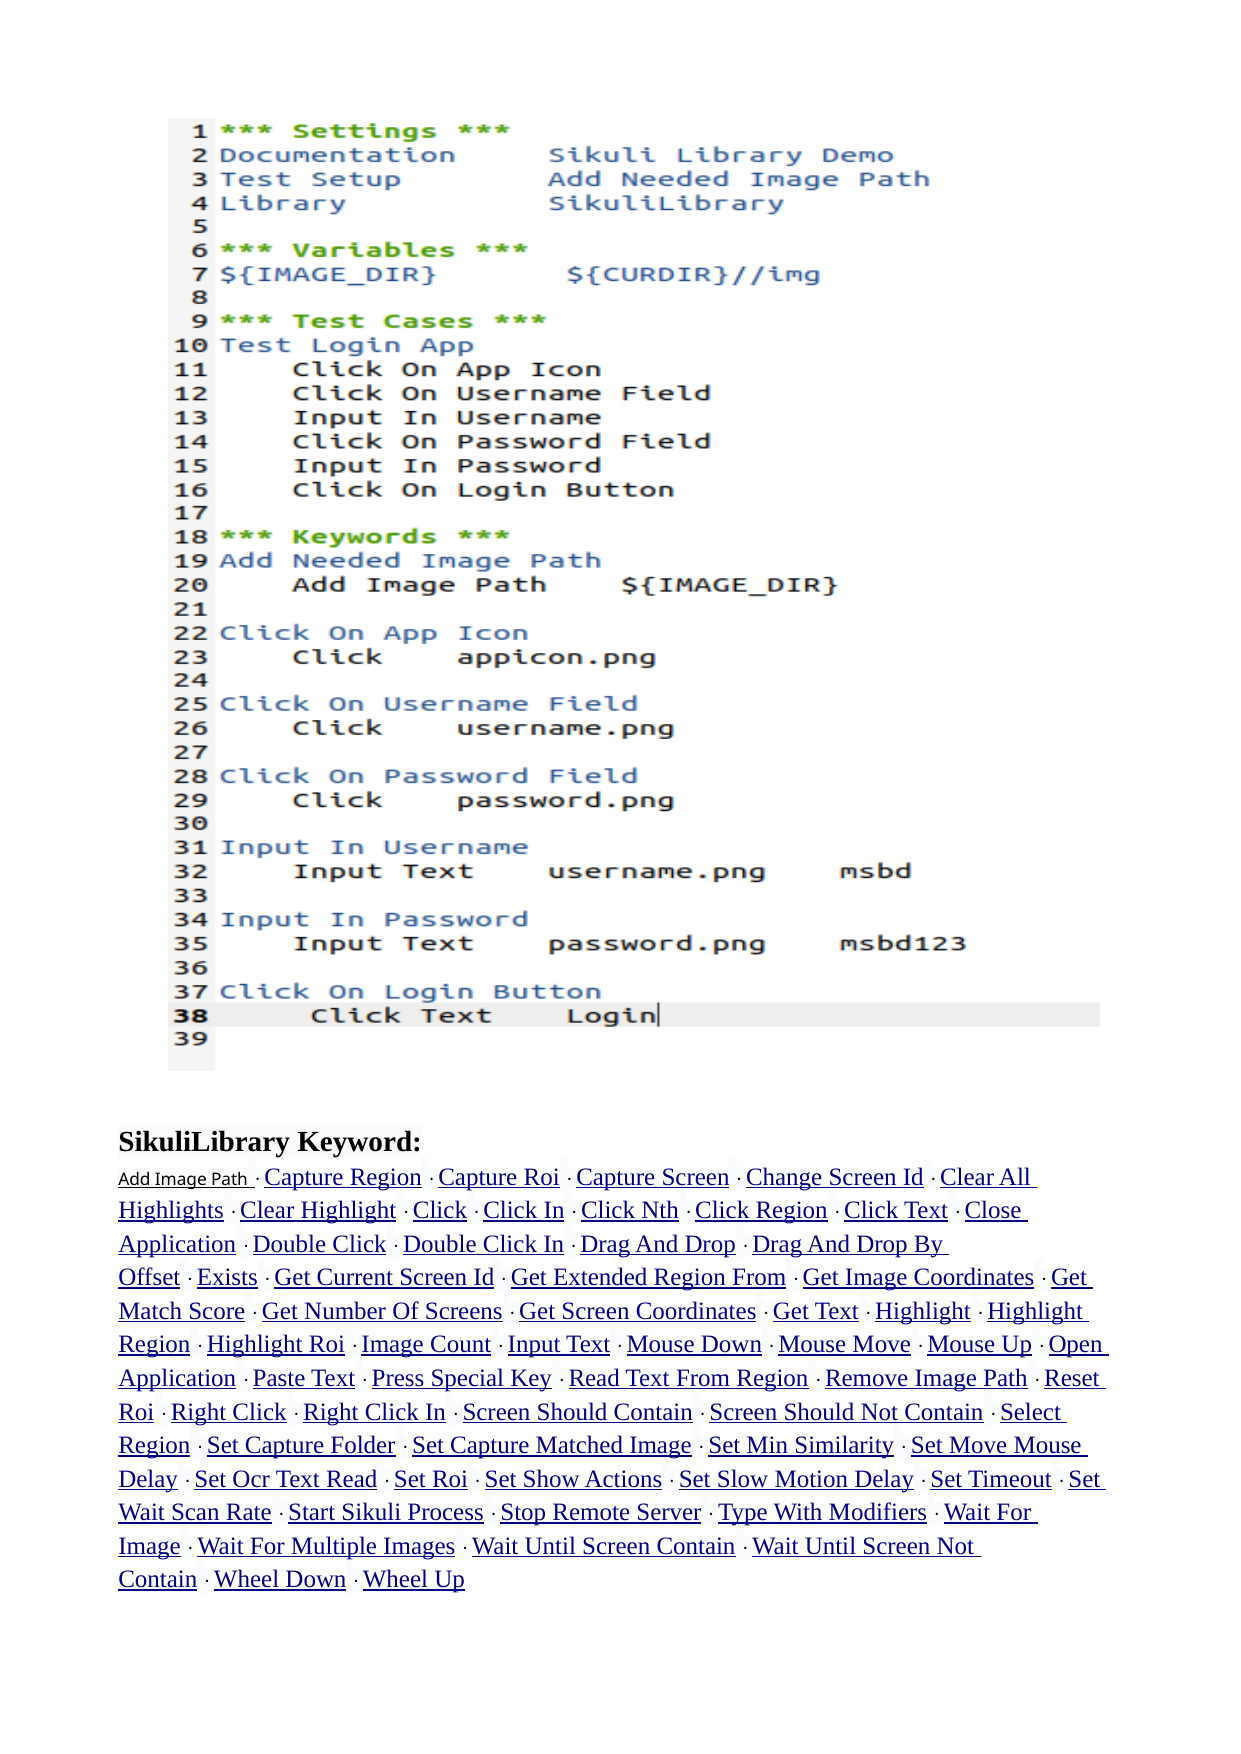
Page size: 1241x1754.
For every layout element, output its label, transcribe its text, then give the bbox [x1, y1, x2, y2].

text Add Image Path · Capture Region · Capture Roi · Capture Screen · Change Screen Id · Clear All Highlights · Clear Highlight · Click · Click In · Click Nth · Click Region · Click Text · Close Application · Double Click · Double Click In · Drag And Drop · Drag And Drop By Offset · Exists · Get Current Screen Id · Get Extended Region From · Get Image Coordinates · Get Match Score · Get Number Of Screens · Get Screen Coordinates · Get Text · Highlight · Highlight Region · Highlight Roi · Image Count · Input Text · Mouse Down · Mouse Move · Mouse Up · Open Application · Paste Text · Press Special Key · Read Text From Region · Remove Image Path · Reset Roi · Right Click · Right Click In · Screen Should Contain · Screen Should Not Contain · Select Region · Set Capture Folder · Set Capture Matched Image · Set Min Similarity · Set Move Mouse Delay · Set Ocr Text Read · Set Roi · Set Show Actions · Set Slow Motion Delay · Set Timeout · Set Wait Scan Rate · Start Sikuli Process · Stop Remote Server · Type With Modifiers · Wait For Image · Wait For Multiple Images · Wait Until Screen Contain · Wait Until Screen Not Contain · Wheel Down · Wheel Up [118, 1158, 1122, 1594]
picture [167, 118, 1100, 1071]
text SikuliLibrary Keyword: [118, 1124, 1122, 1158]
